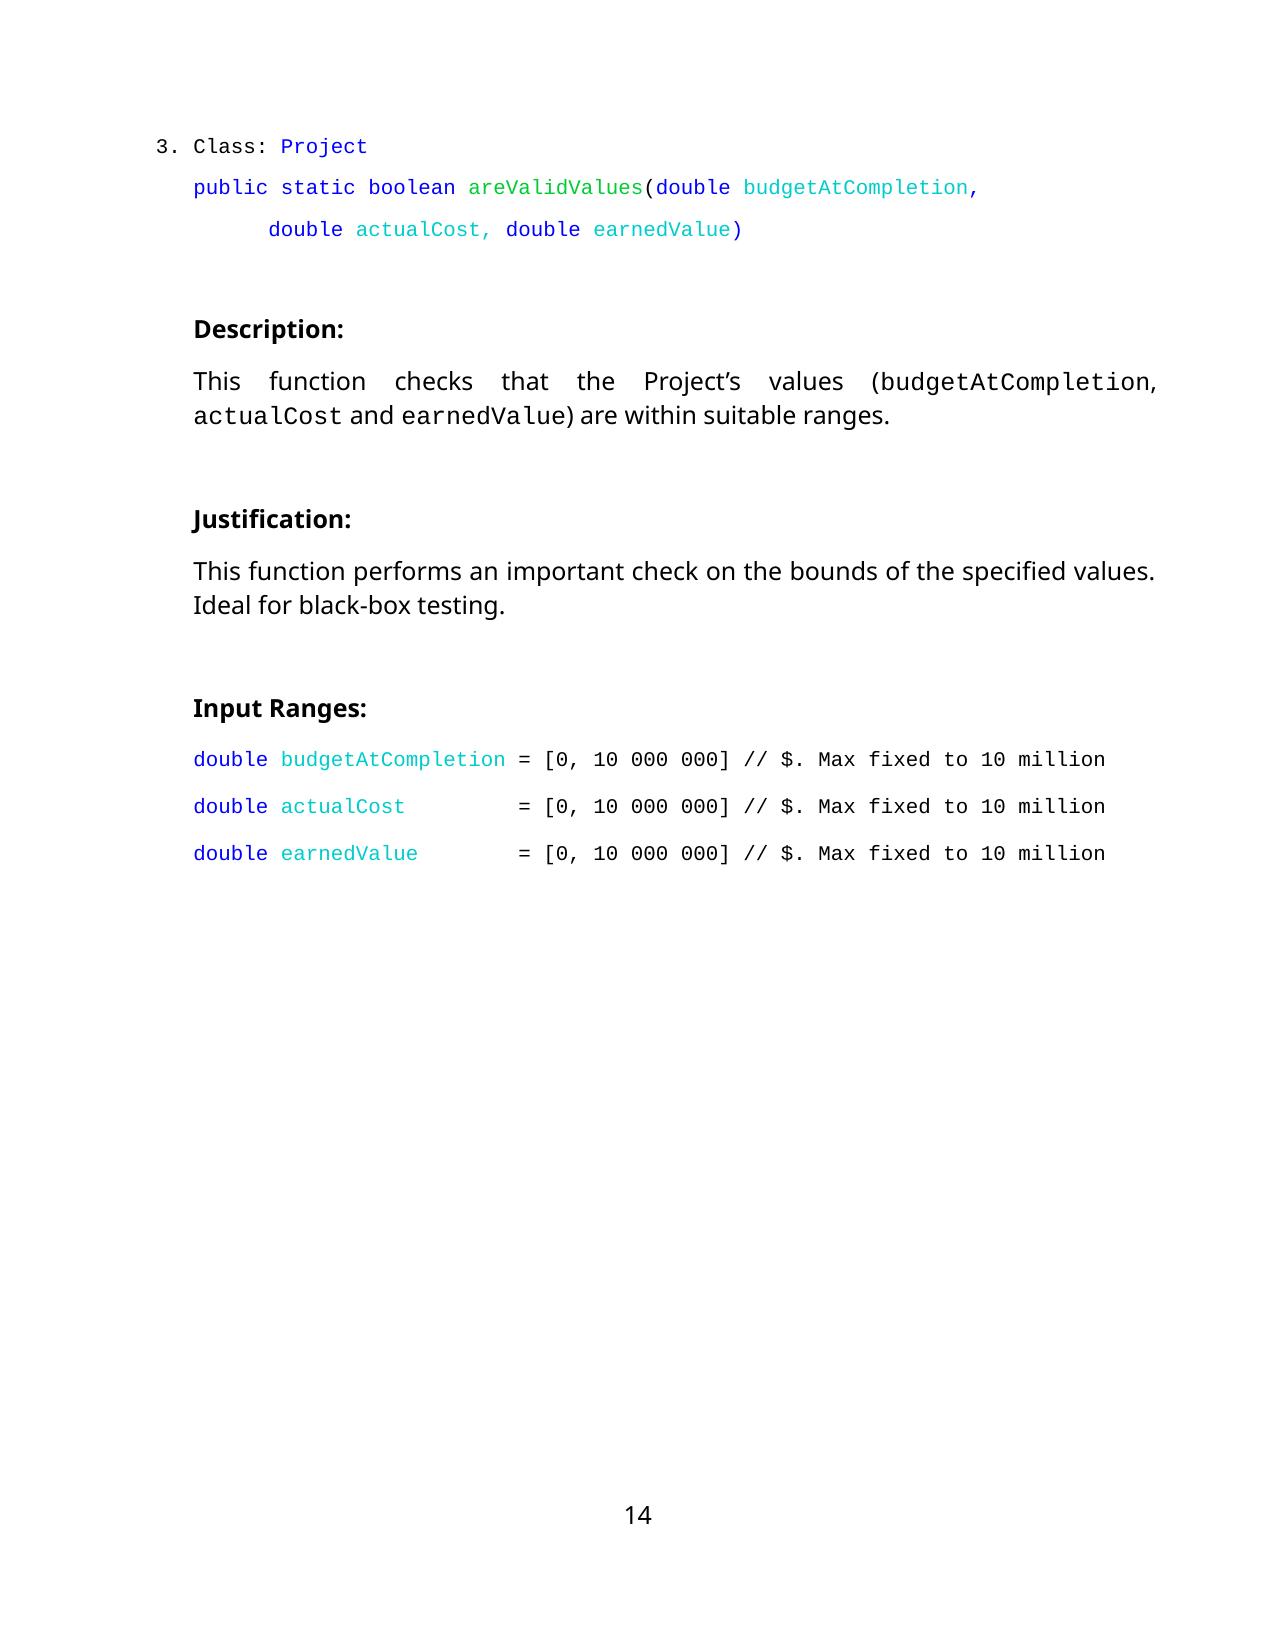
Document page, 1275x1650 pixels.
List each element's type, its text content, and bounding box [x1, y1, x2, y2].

text Input Ranges: [193, 691, 1157, 725]
text Description: [193, 312, 1157, 346]
text This function performs an important check on the bounds of the specified values. Ideal for black-box testing. [193, 553, 1157, 621]
list double earnedValue = [0, 10 000 000] // $. Max fixed to 10 million [156, 843, 1157, 867]
list double budgetAtCompletion = [0, 10 000 000] // $. Max fixed to 10 million [156, 748, 1157, 772]
list Class: Project [156, 136, 1157, 159]
text Justification: [193, 501, 1157, 536]
list double actualCost, double earnedValue) [231, 218, 1157, 242]
list public static boolean areValidValues(double budgetAtCompletion, [156, 177, 1157, 201]
list double actualCost = [0, 10 000 000] // $. Max fixed to 10 million [156, 796, 1157, 819]
text This function checks that the Project’s values (budgetAtCompletion, actualCost and earnedValue) are within suitable ranges. [193, 363, 1157, 432]
